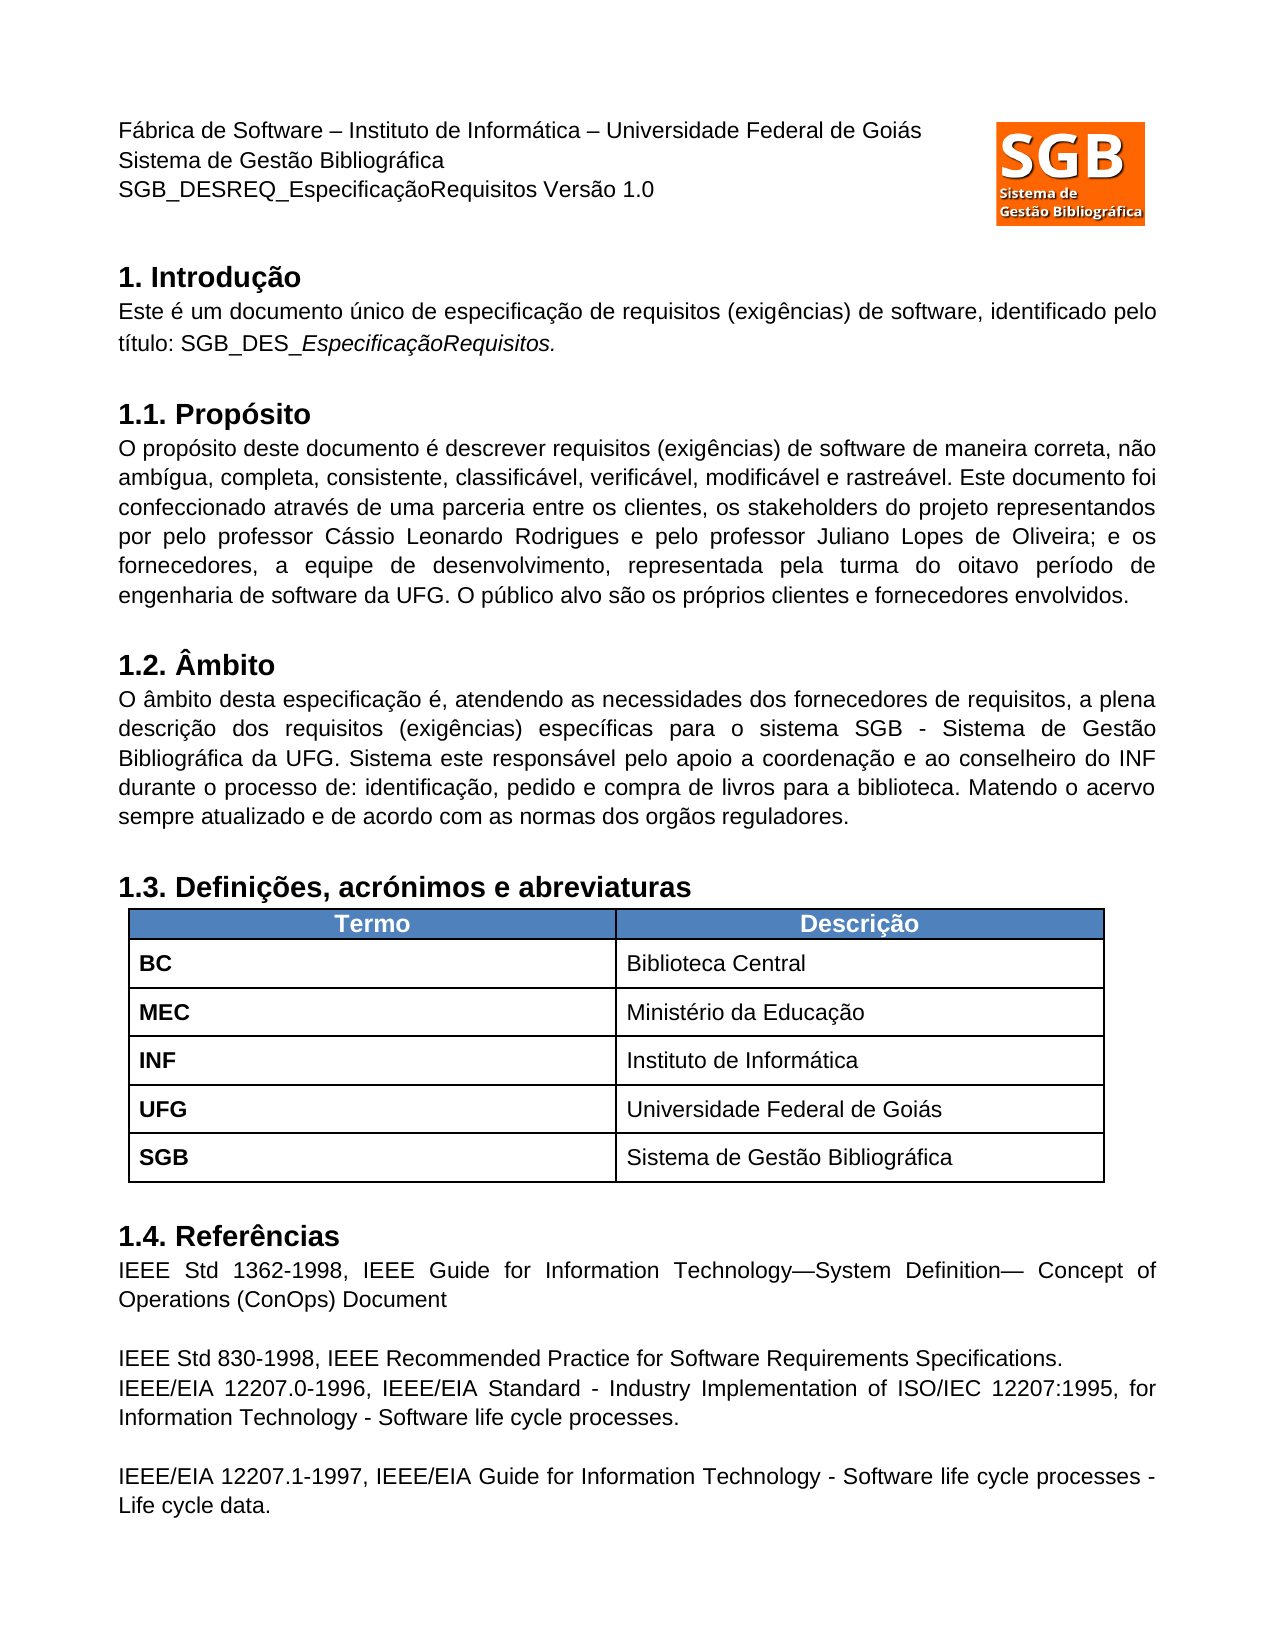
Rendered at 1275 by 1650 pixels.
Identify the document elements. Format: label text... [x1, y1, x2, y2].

table_cell Biblioteca Central [617, 940, 1103, 987]
subtitle 1.1. Propósito [118, 398, 1157, 431]
table_cell UFG [130, 1086, 615, 1132]
text Este é um documento único de especificação de requisitos (exigências) de software, identificado pelo título: SGB_DES_EspecificaçãoRequisitos. [118, 299, 1157, 356]
table_cell SGB [130, 1134, 615, 1181]
subtitle 1.4. Referências [118, 1220, 1157, 1253]
table_cell MEC [130, 989, 615, 1035]
subtitle 1.2. Âmbito [118, 649, 1157, 682]
picture [996, 122, 1145, 226]
table_cell INF [130, 1037, 615, 1084]
table_cell BC [130, 940, 615, 987]
table_header Descrição [617, 910, 1103, 938]
table_cell Instituto de Informática [617, 1037, 1103, 1084]
text O propósito deste documento é descrever requisitos (exigências) de software de maneira correta, não ambígua, completa, consistente, classificável, verificável, modificável e rastreável. Este documento foi confeccionado através de uma parceria entre os clientes, os stakeholders do projeto representandos por pelo professor Cássio Leonardo Rodrigues e pelo professor Juliano Lopes de Oliveira; e os fornecedores, a equipe de desenvolvimento, representada pela turma do oitavo período de engenharia de software da UFG. O público alvo são os próprios clientes e fornecedores envolvidos. [118, 435, 1157, 608]
subtitle 1. Introdução [118, 261, 1157, 294]
table_cell Sistema de Gestão Bibliográfica [617, 1134, 1103, 1181]
table_cell Universidade Federal de Goiás [617, 1086, 1103, 1132]
text IEEE/EIA 12207.1-1997, IEEE/EIA Guide for Information Technology - Software life cycle processes - Life cycle data. [118, 1463, 1157, 1518]
text O âmbito desta especificação é, atendendo as necessidades dos fornecedores de requisitos, a plena descrição dos requisitos (exigências) específicas para o sistema SGB - Sistema de Gestão Bibliográfica da UFG. Sistema este responsável pelo apoio a coordenação e ao conselheiro do INF durante o processo de: identificação, pedido e compra de livros para a biblioteca. Matendo o acervo sempre atualizado e de acordo com as normas dos orgãos reguladores. [118, 686, 1157, 829]
text IEEE/EIA 12207.0-1996, IEEE/EIA Standard - Industry Implementation of ISO/IEC 12207:1995, for Information Technology - Software life cycle processes. [118, 1375, 1157, 1430]
subtitle 1.3. Definições, acrónimos e abreviaturas [118, 871, 1157, 903]
table_header Termo [130, 910, 615, 938]
text IEEE Std 830-1998, IEEE Recommended Practice for Software Requirements Specifications. [118, 1346, 1157, 1371]
table_cell Ministério da Educação [617, 989, 1103, 1035]
text IEEE Std 1362-1998, IEEE Guide for Information Technology—System Definition— Concept of Operations (ConOps) Document [118, 1258, 1157, 1313]
